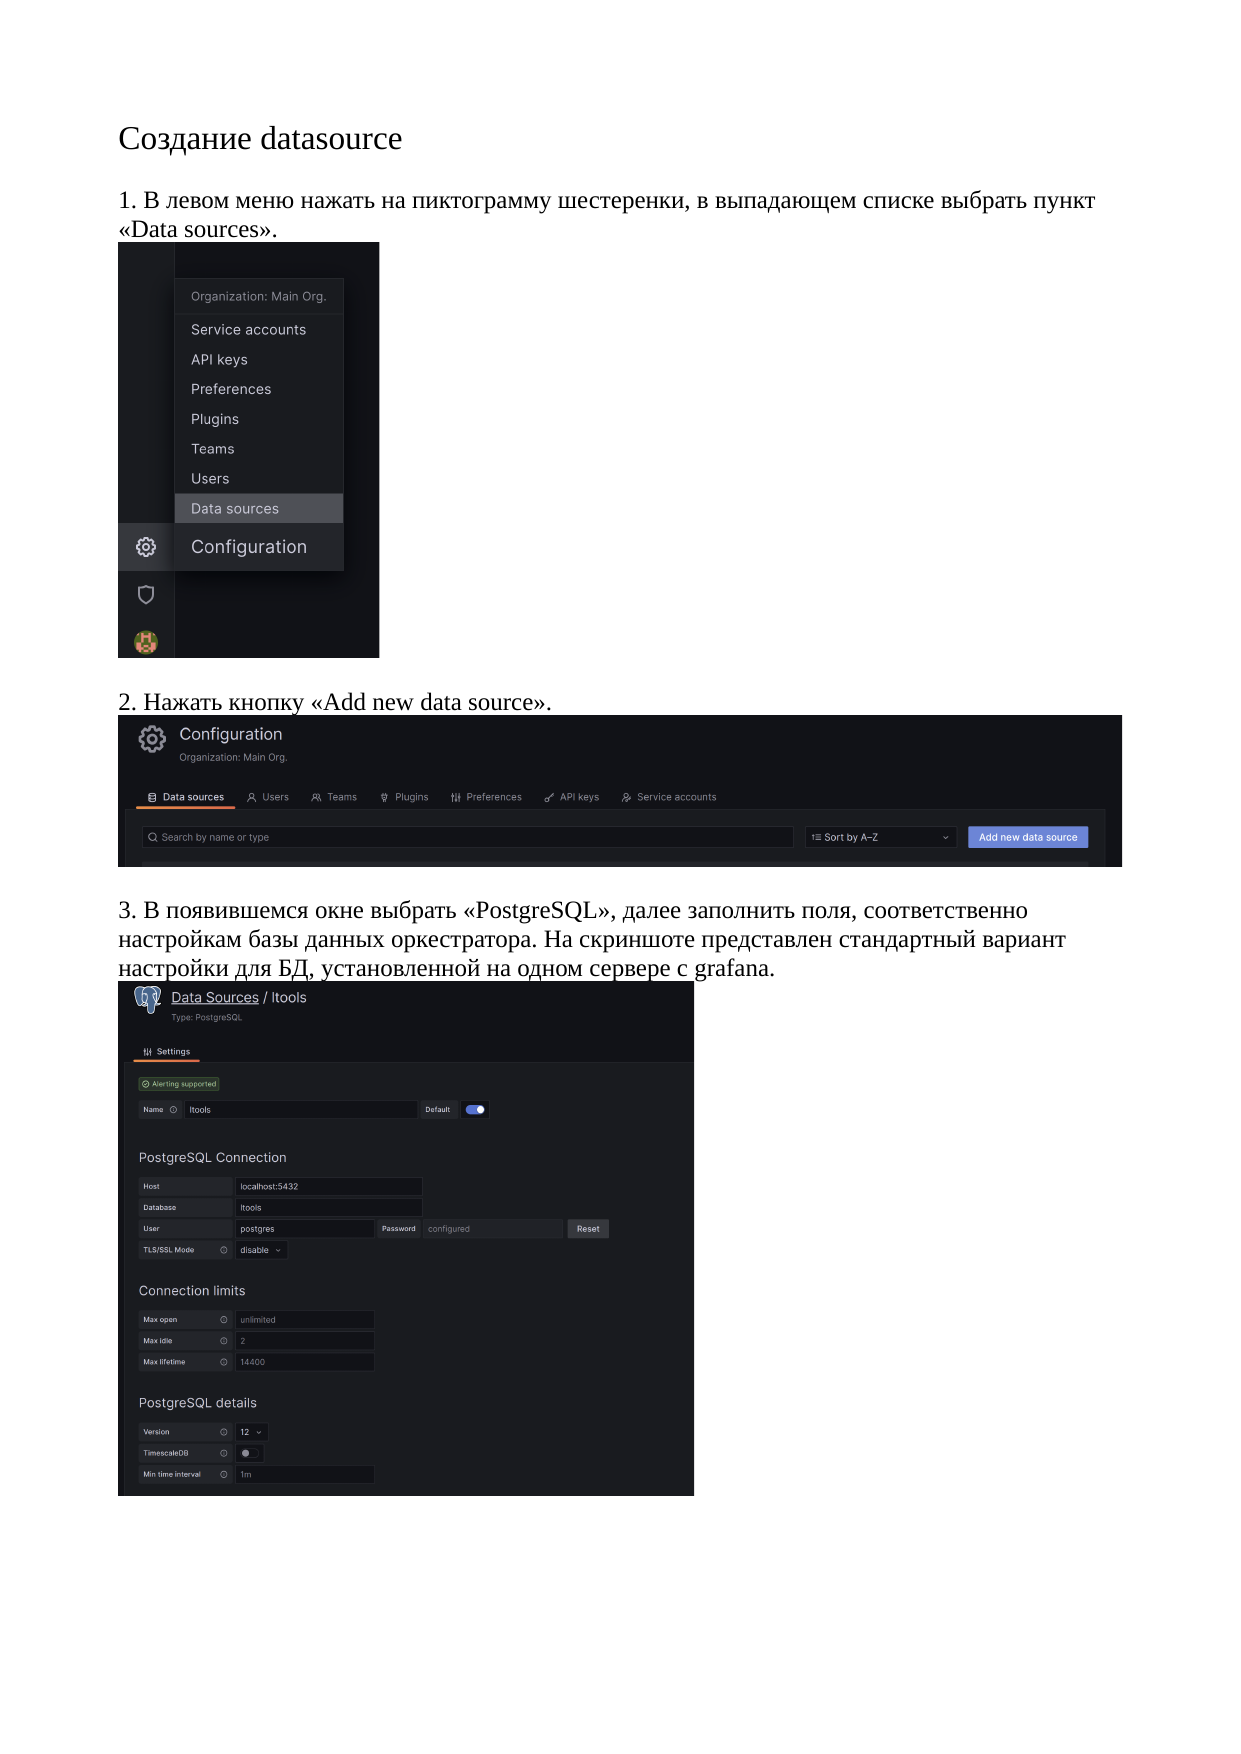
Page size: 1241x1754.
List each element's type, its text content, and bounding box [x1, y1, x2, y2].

picture [118, 981, 695, 1496]
picture [118, 715, 1123, 867]
text Создание datasource [118, 118, 1122, 156]
text 2. Нажать кнопку «Add new data source». [118, 687, 1122, 715]
picture [118, 242, 380, 658]
text 3. В появившемся окне выбрать «PostgreSQL», далее заполнить поля, соответственно настройкам базы данных оркестратора. На скриншоте представлен стандартный вариант настройки для БД, установленной на одном сервере с grafana. [118, 896, 1122, 982]
text 1. В левом меню нажать на пиктограмму шестеренки, в выпадающем списке выбрать пункт «Data sources». [118, 185, 1122, 243]
